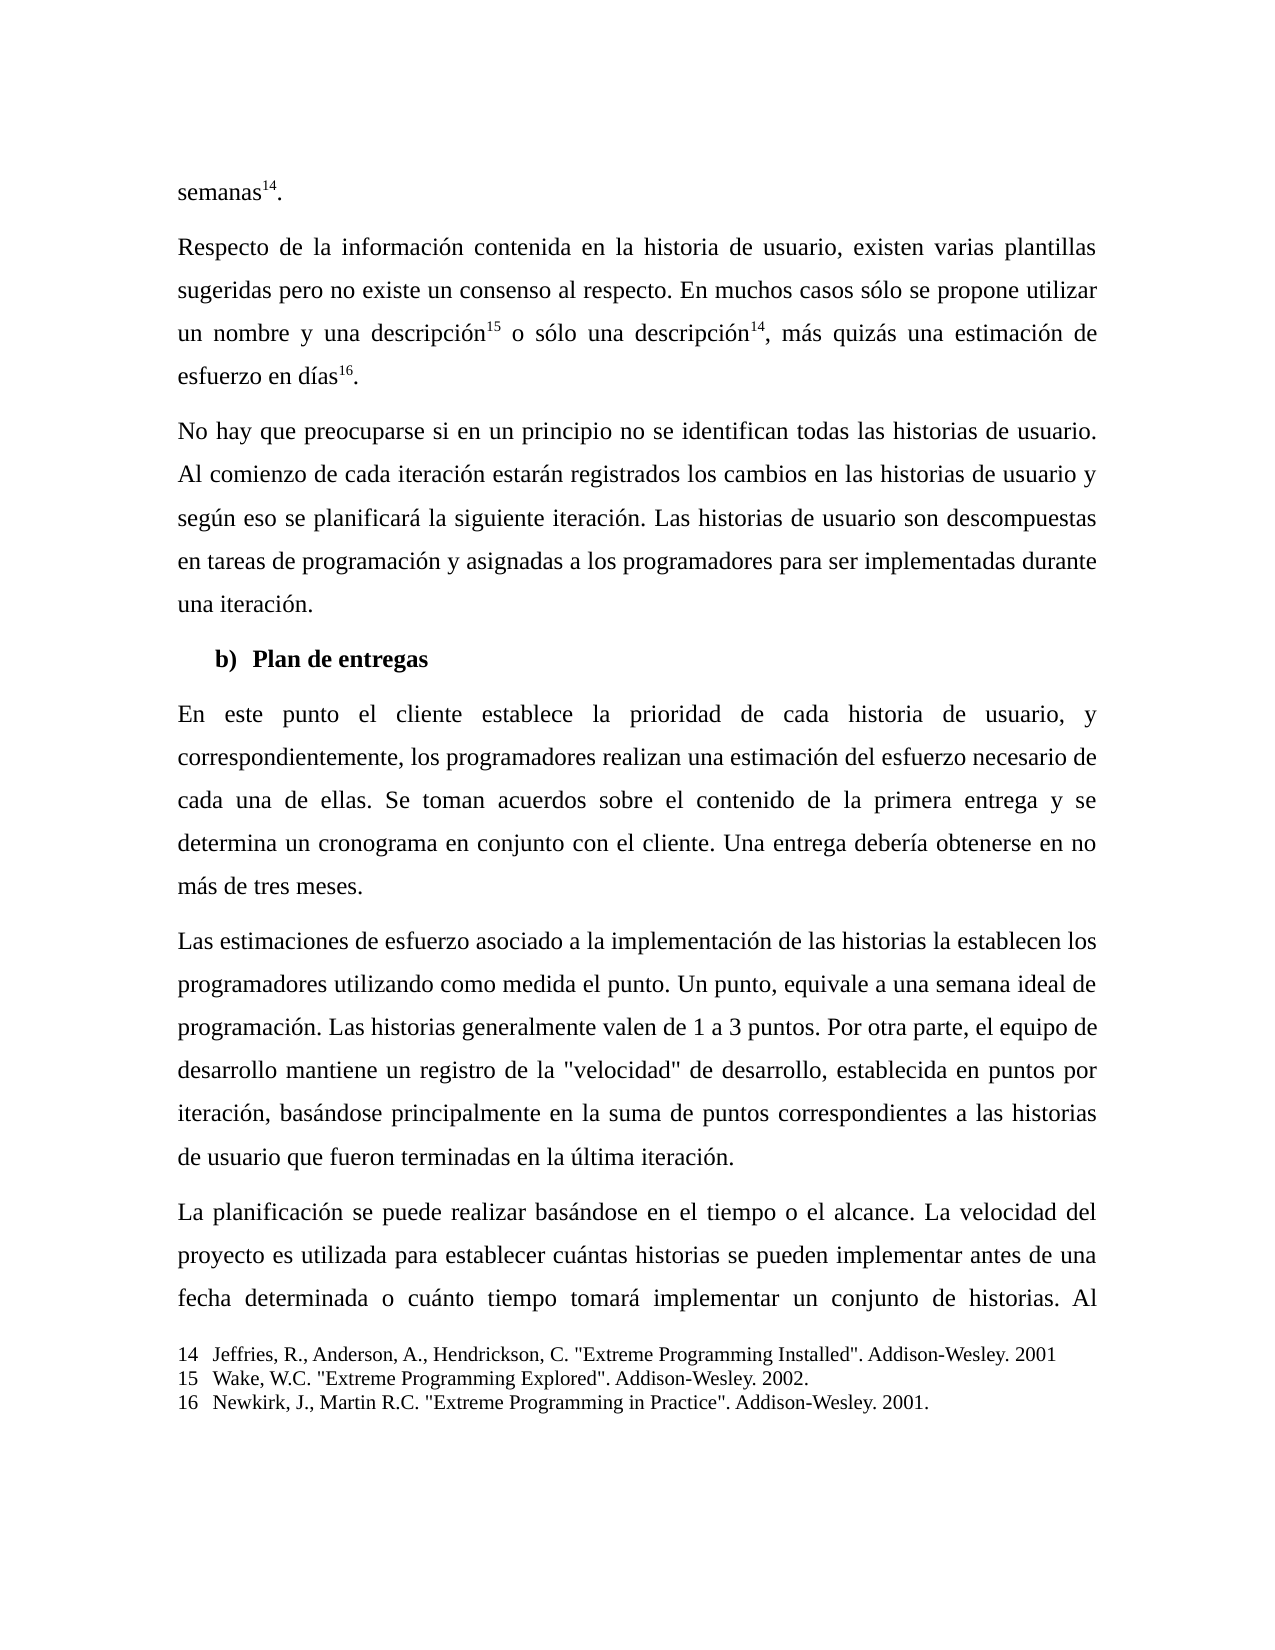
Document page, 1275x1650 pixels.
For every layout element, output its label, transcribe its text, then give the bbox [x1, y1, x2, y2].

text Las estimaciones de esfuerzo asociado a la implementación de las historias la establecen los programadores utilizando como medida el punto. Un punto, equivale a una semana ideal de programación. Las historias generalmente valen de 1 a 3 puntos. Por otra parte, el equipo de desarrollo mantiene un registro de la "velocidad" de desarrollo, establecida en puntos por iteración, basándose principalmente en la suma de puntos correspondientes a las historias de usuario que fueron terminadas en la última iteración. [177, 926, 1098, 1170]
text Jeffries, R., Anderson, A., Hendrickson, C. "Extreme Programming Installed". Addison-Wesley. 2001 [177, 1342, 1098, 1366]
text Wake, W.C. "Extreme Programming Explored". Addison-Wesley. 2002. [177, 1366, 1098, 1390]
text En este punto el cliente establece la prioridad de cada historia de usuario, y correspondientemente, los programadores realizan una estimación del esfuerzo necesario de cada una de ellas. Se toman acuerdos sobre el contenido de la primera entrega y se determina un cronograma en conjunto con el cliente. Una entrega debería obtenerse en no más de tres meses. [177, 699, 1098, 900]
text No hay que preocuparse si en un principio no se identifican todas las historias de usuario. Al comienzo de cada iteración estarán registrados los cambios en las historias de usuario y según eso se planificará la siguiente iteración. Las historias de usuario son descompuestas en tareas de programación y asignadas a los programadores para ser implementadas durante una iteración. [177, 416, 1098, 618]
text Newkirk, J., Martin R.C. "Extreme Programming in Practice". Addison-Wesley. 2001. [177, 1390, 1098, 1414]
text La planificación se puede realizar basándose en el tiempo o el alcance. La velocidad del proyecto es utilizada para establecer cuántas historias se pueden implementar antes de una fecha determinada o cuánto tiempo tomará implementar un conjunto de historias. Al [177, 1197, 1098, 1312]
text Las historias de usuario son la técnica utilizada en XP para especificar los requisitos del software. Se trata de tarjetas de papel en las cuales el cliente describe brevemente las características que el sistema debe poseer, sean requisitos funcionales o no funcionales. El tratamiento de las historias de usuario es muy dinámico y flexible, en cualquier momento historias de usuario pueden romperse, reemplazarse por otras más específicas o generales, añadirse nuevas o ser modificadas. Cada historia de usuario es lo suficientemente comprensible y delimitada para que los programadores puedan implementarla en unas semanas. [177, 177, 1098, 206]
text Respecto de la información contenida en la historia de usuario, existen varias plantillas sugeridas pero no existe un consenso al respecto. En muchos casos sólo se propone utilizar un nombre y una descripción o sólo una descripción14, más quizás una estimación de esfuerzo en días. [177, 232, 1098, 390]
list Plan de entregas [215, 644, 1098, 672]
